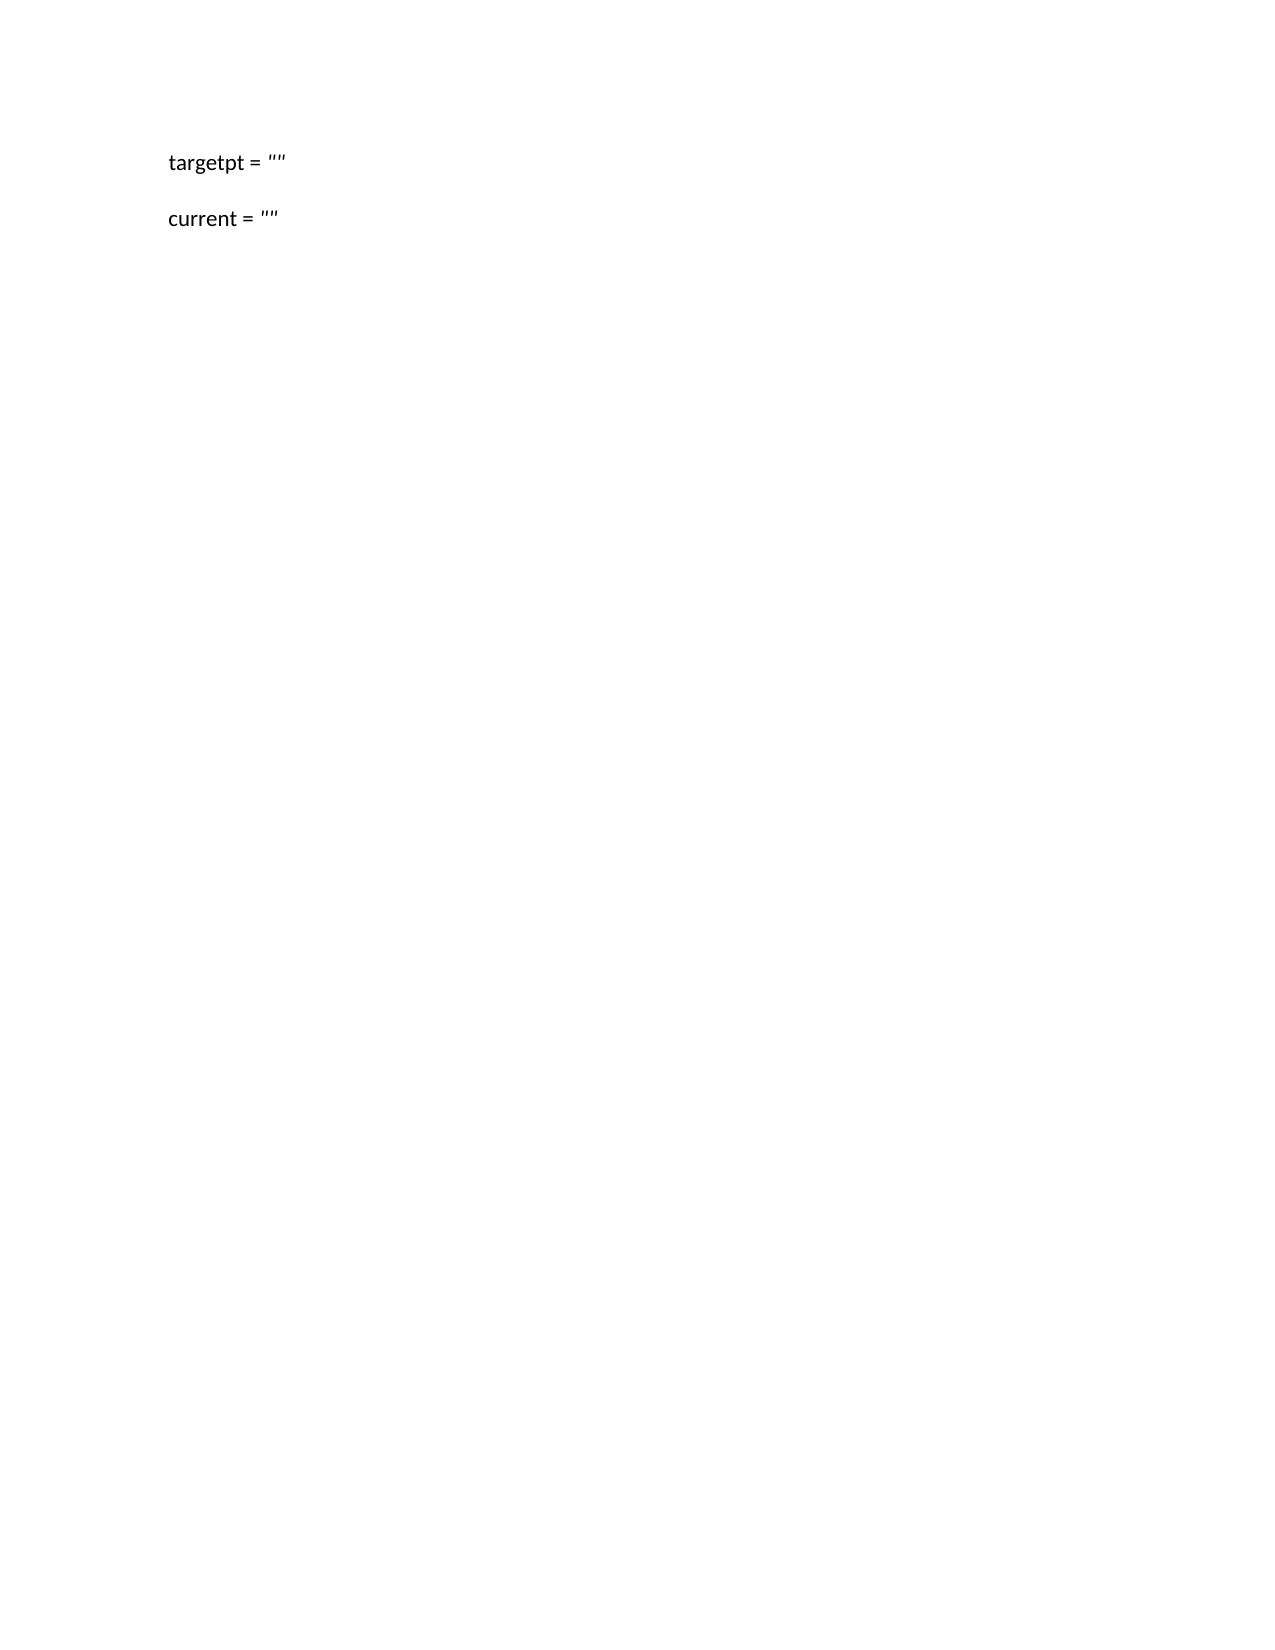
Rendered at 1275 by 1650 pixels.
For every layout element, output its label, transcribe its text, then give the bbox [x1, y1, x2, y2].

text current = "" [148, 204, 1127, 232]
text targetpt = "" [148, 148, 1127, 176]
